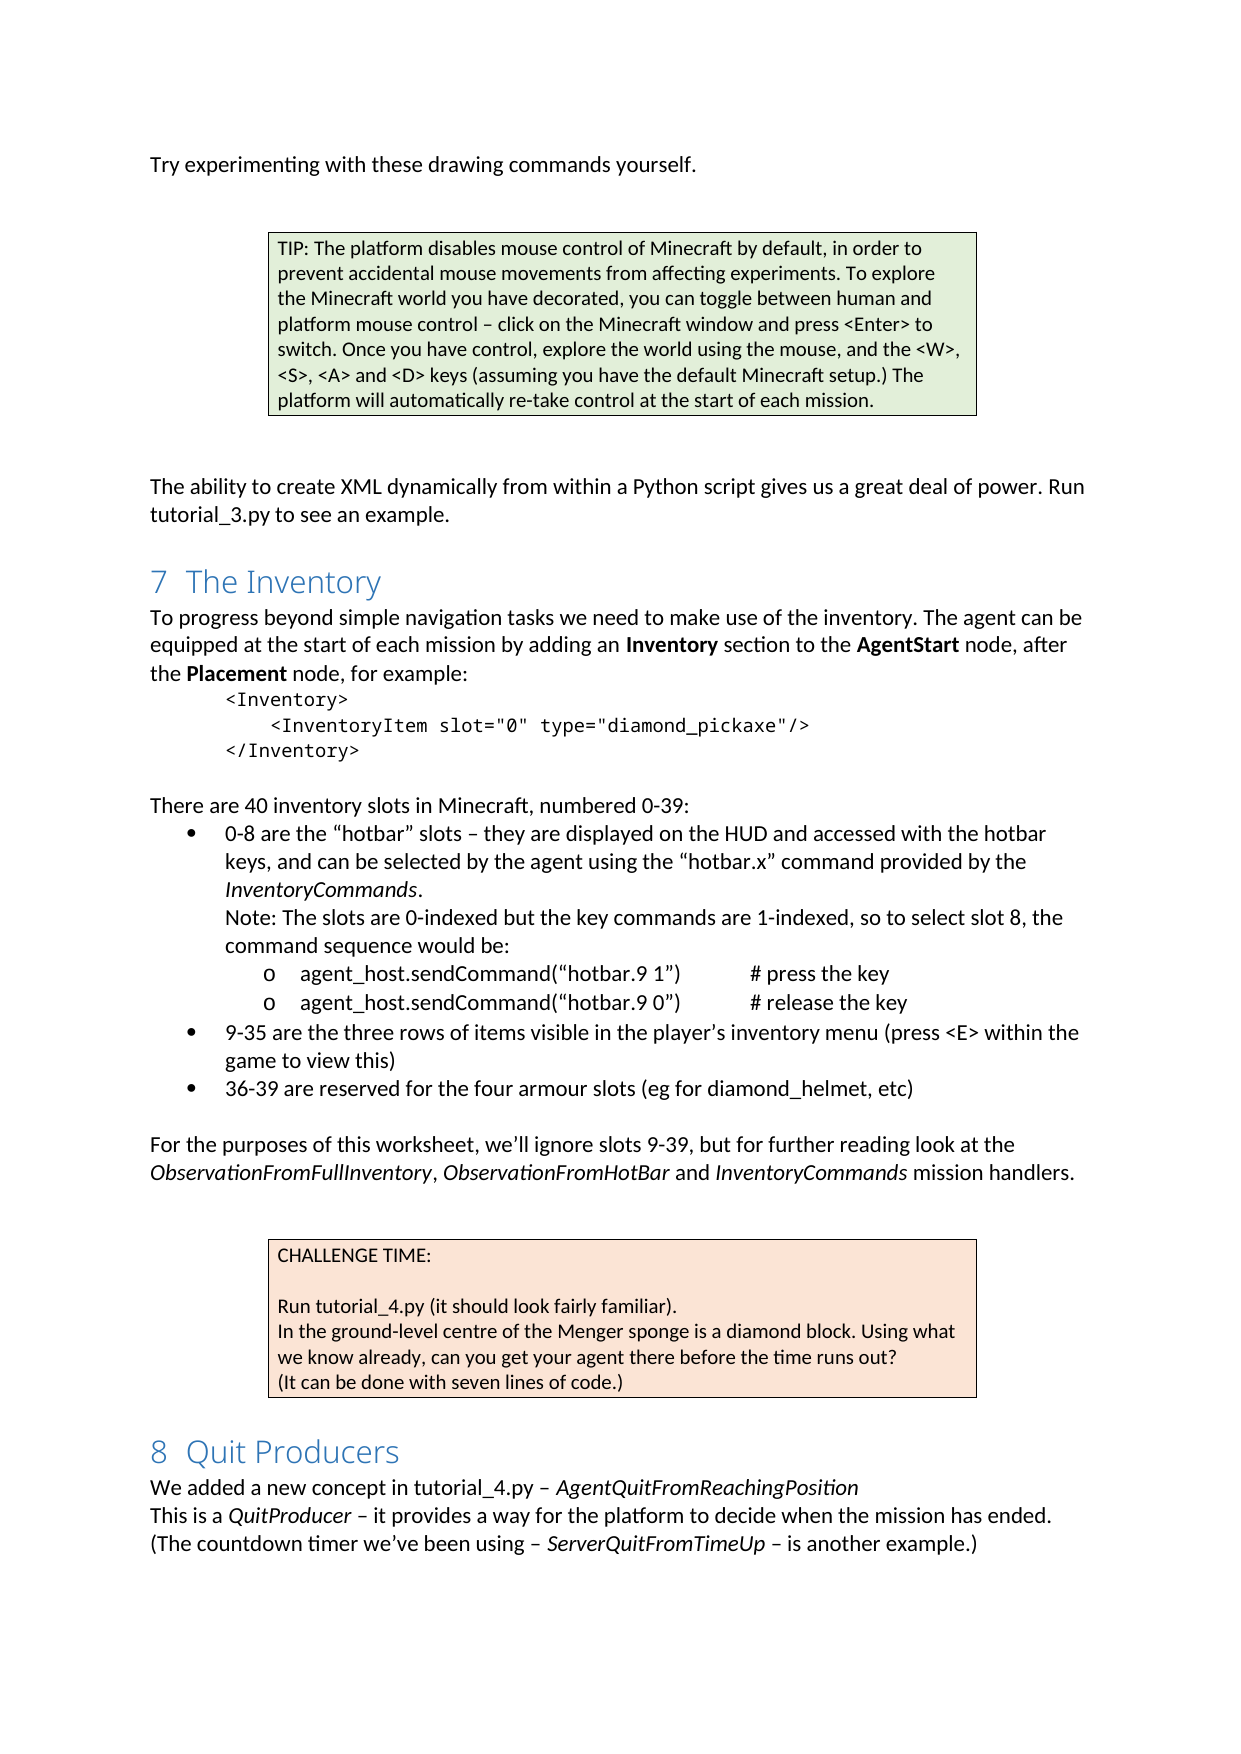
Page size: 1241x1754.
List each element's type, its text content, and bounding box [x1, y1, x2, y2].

list agent_host.sendCommand(“hotbar.9 1”) # press the key [262, 959, 1090, 988]
text This is a QuitProducer – it provides a way for the platform to decide when the mission has ended. [150, 1501, 1090, 1529]
text (The countdown timer we’ve been using – ServerQuitFromTimeUp – is another example.) [150, 1529, 1090, 1557]
text <InventoryItem slot="0" type="diamond_pickaxe"/> [225, 712, 1090, 738]
list agent_host.sendCommand(“hotbar.9 0”) # release the key [262, 988, 1090, 1018]
text (It can be done with seven lines of code.) [269, 1366, 976, 1397]
subtitle Quit Producers [150, 1430, 1090, 1473]
text </Inventory> [225, 738, 1090, 763]
text For the purposes of this worksheet, we’ll ignore slots 9-39, but for further reading look at the ObservationFromFullInventory, ObservationFromHotBar and InventoryCommands mission handlers. [150, 1130, 1090, 1186]
list 9-35 are the three rows of items visible in the player’s inventory menu (press <E> within the game to view this) [187, 1018, 1090, 1074]
text There are 40 inventory slots in Minecraft, numbered 0-39: [150, 791, 1090, 819]
text CHALLENGE TIME: [269, 1240, 976, 1265]
text Try experimenting with these drawing commands yourself. [150, 150, 1090, 178]
list 36-39 are reserved for the four armour slots (eg for diamond_helmet, etc) [187, 1074, 1090, 1102]
text To progress beyond simple navigation tasks we need to make use of the inventory. The agent can be equipped at the start of each mission by adding an Inventory section to the AgentStart node, after the Placement node, for example: [150, 603, 1090, 687]
text <Inventory> [225, 687, 1090, 712]
list 0-8 are the “hotbar” slots – they are displayed on the HUD and accessed with the hotbar keys, and can be selected by the agent using the “hotbar.x” command provided by the InventoryCommands. [187, 819, 1090, 903]
subtitle The Inventory [150, 560, 1090, 603]
text Run tutorial_4.py (it should look fairly familiar). [269, 1290, 976, 1316]
text We added a new concept in tutorial_4.py – AgentQuitFromReachingPosition [150, 1473, 1090, 1501]
text TIP: The platform disables mouse control of Minecraft by default, in order to prevent accidental mouse movements from affecting experiments. To explore the Minecraft world you have decorated, you can toggle between human and platform mouse control – click on the Minecraft window and press <Enter> to switch. Once you have control, explore the world using the mouse, and the <W>, <S>, <A> and <D> keys (assuming you have the default Minecraft setup.) The platform will automatically re-take control at the start of each mission. [269, 233, 976, 415]
text The ability to create XML dynamically from within a Python script gives us a great deal of power. Run tutorial_3.py to see an example. [150, 472, 1090, 528]
text Note: The slots are 0-indexed but the key commands are 1-indexed, so to select slot 8, the command sequence would be: [225, 903, 1090, 959]
text In the ground-level centre of the Menger sponge is a diamond block. Using what we know already, can you get your agent there before the time runs out? [269, 1316, 976, 1366]
